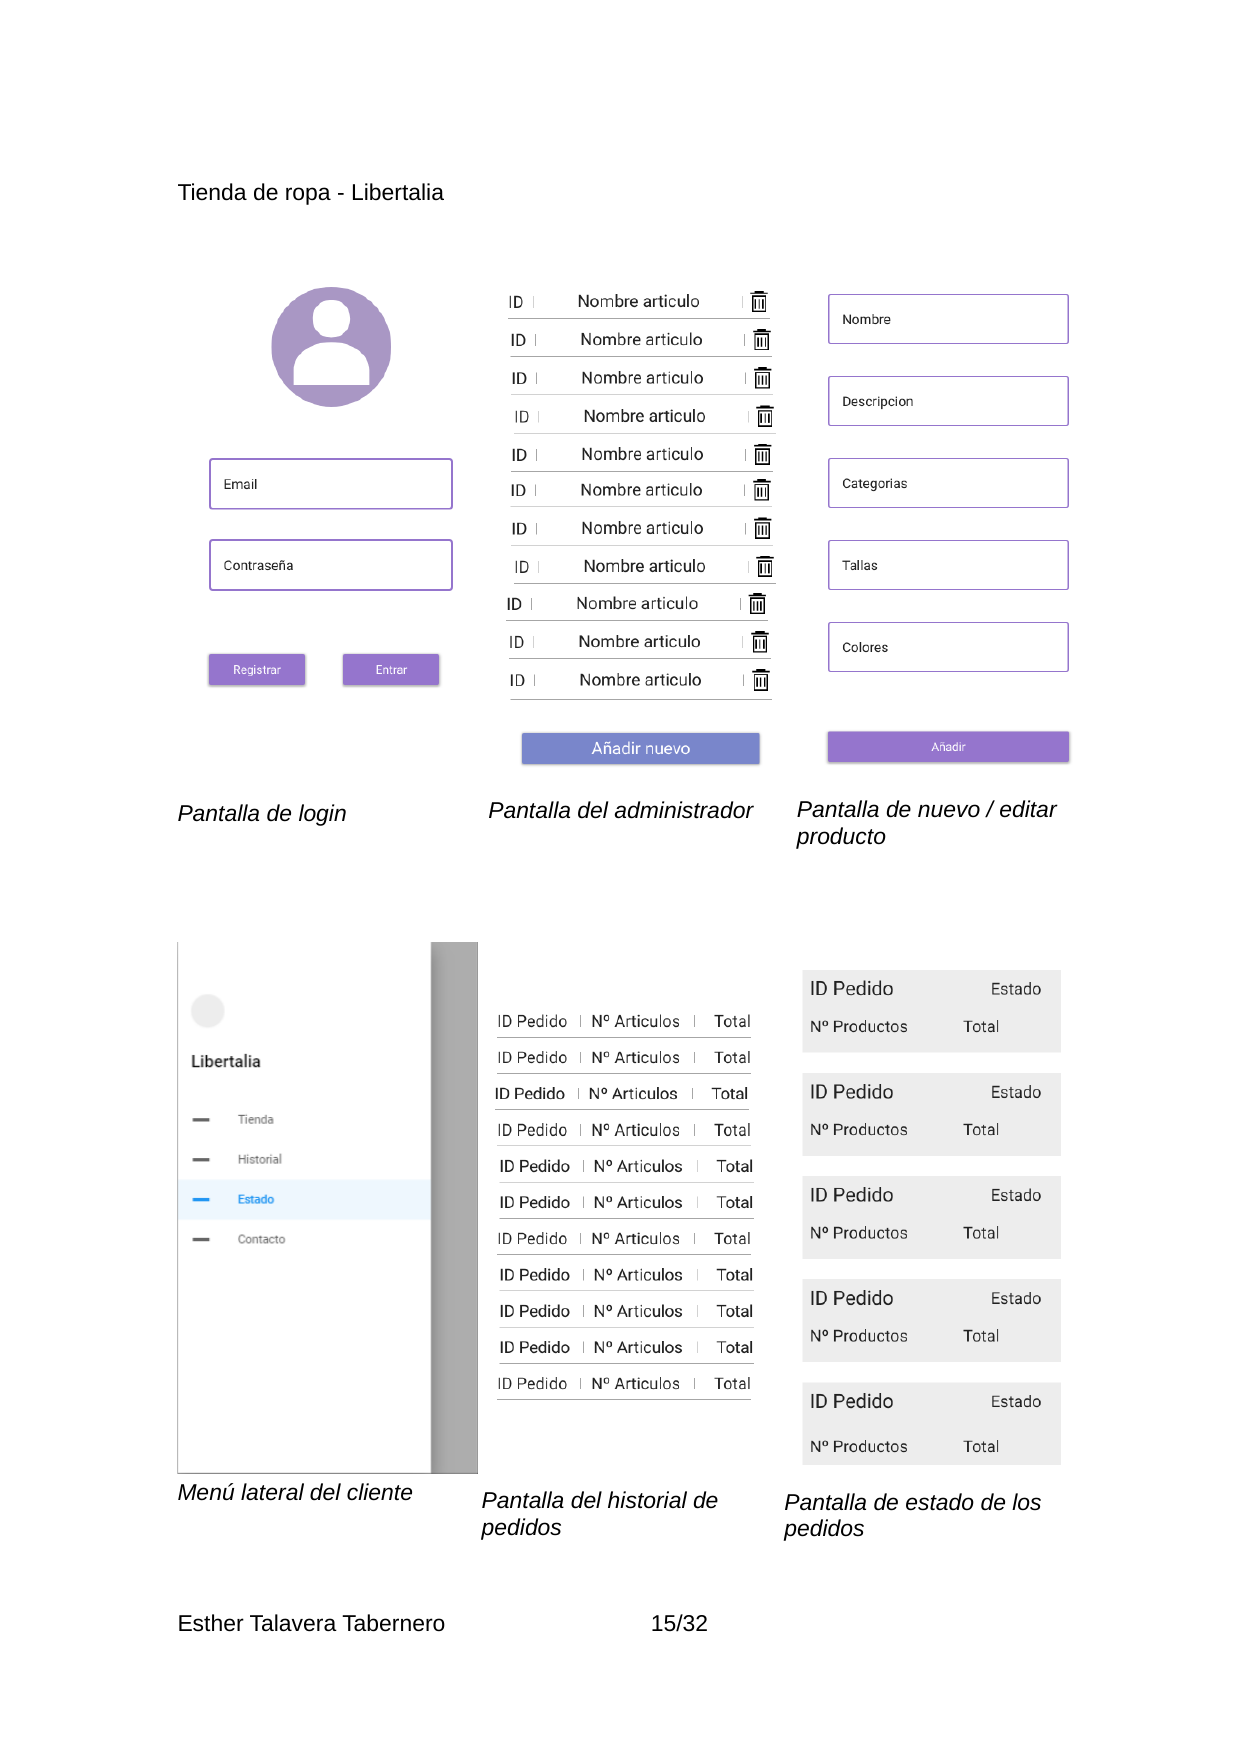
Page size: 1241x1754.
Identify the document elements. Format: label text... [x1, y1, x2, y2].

picture [796, 251, 1100, 792]
picture [481, 945, 778, 1472]
text Pantalla del administrador [488, 792, 793, 823]
text Pantalla de login [177, 795, 485, 826]
picture [177, 942, 478, 1474]
text Pantalla del historial de pedidos [481, 1472, 777, 1540]
picture [784, 949, 1079, 1473]
text Pantalla de nuevo / editar producto [797, 792, 1100, 849]
text Menú lateral del cliente [177, 1474, 478, 1505]
picture [488, 249, 794, 792]
text Pantalla de estado de los pedidos [784, 1473, 1078, 1542]
picture [177, 247, 485, 795]
